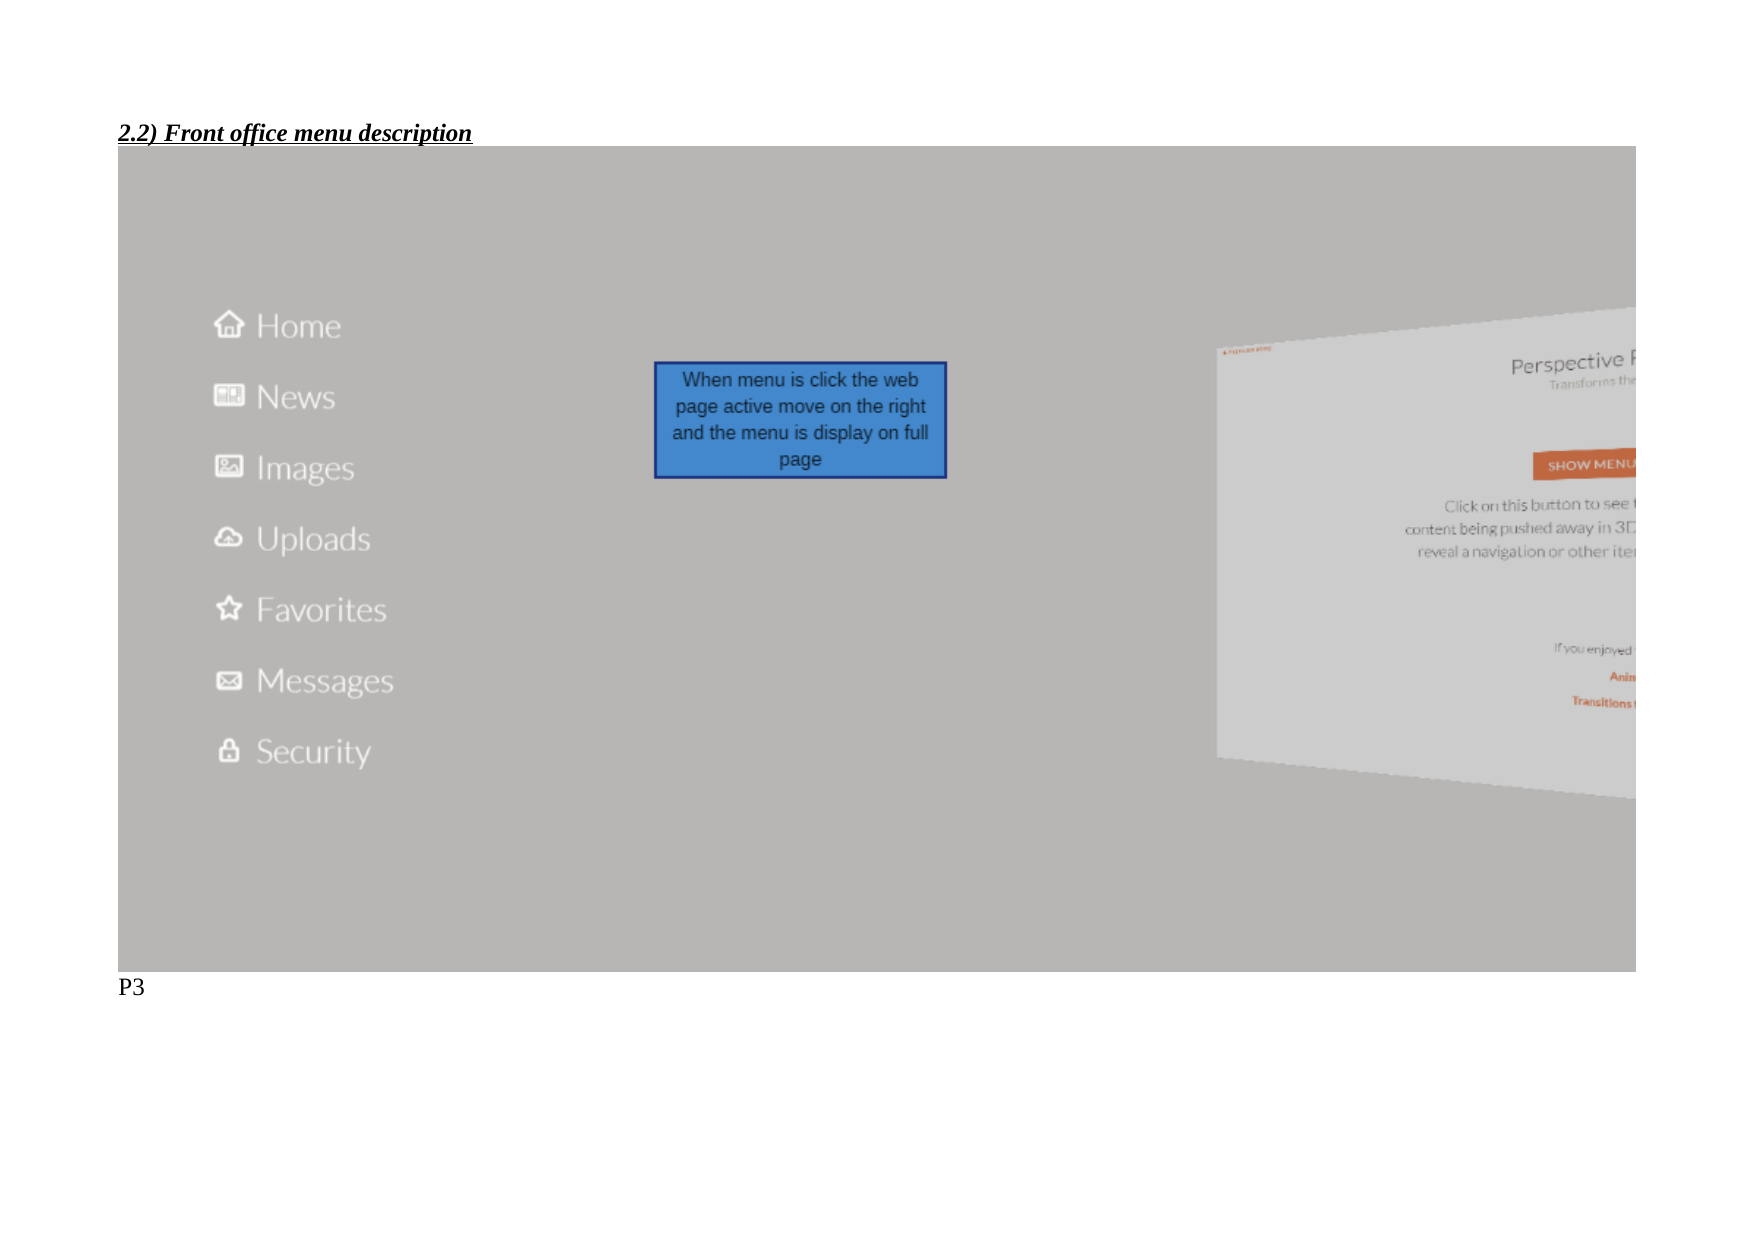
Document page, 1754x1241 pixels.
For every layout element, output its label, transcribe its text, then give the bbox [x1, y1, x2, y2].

picture [118, 146, 1636, 972]
text 2.2) Front office menu description [118, 118, 1636, 146]
text P3 [118, 972, 1636, 1000]
